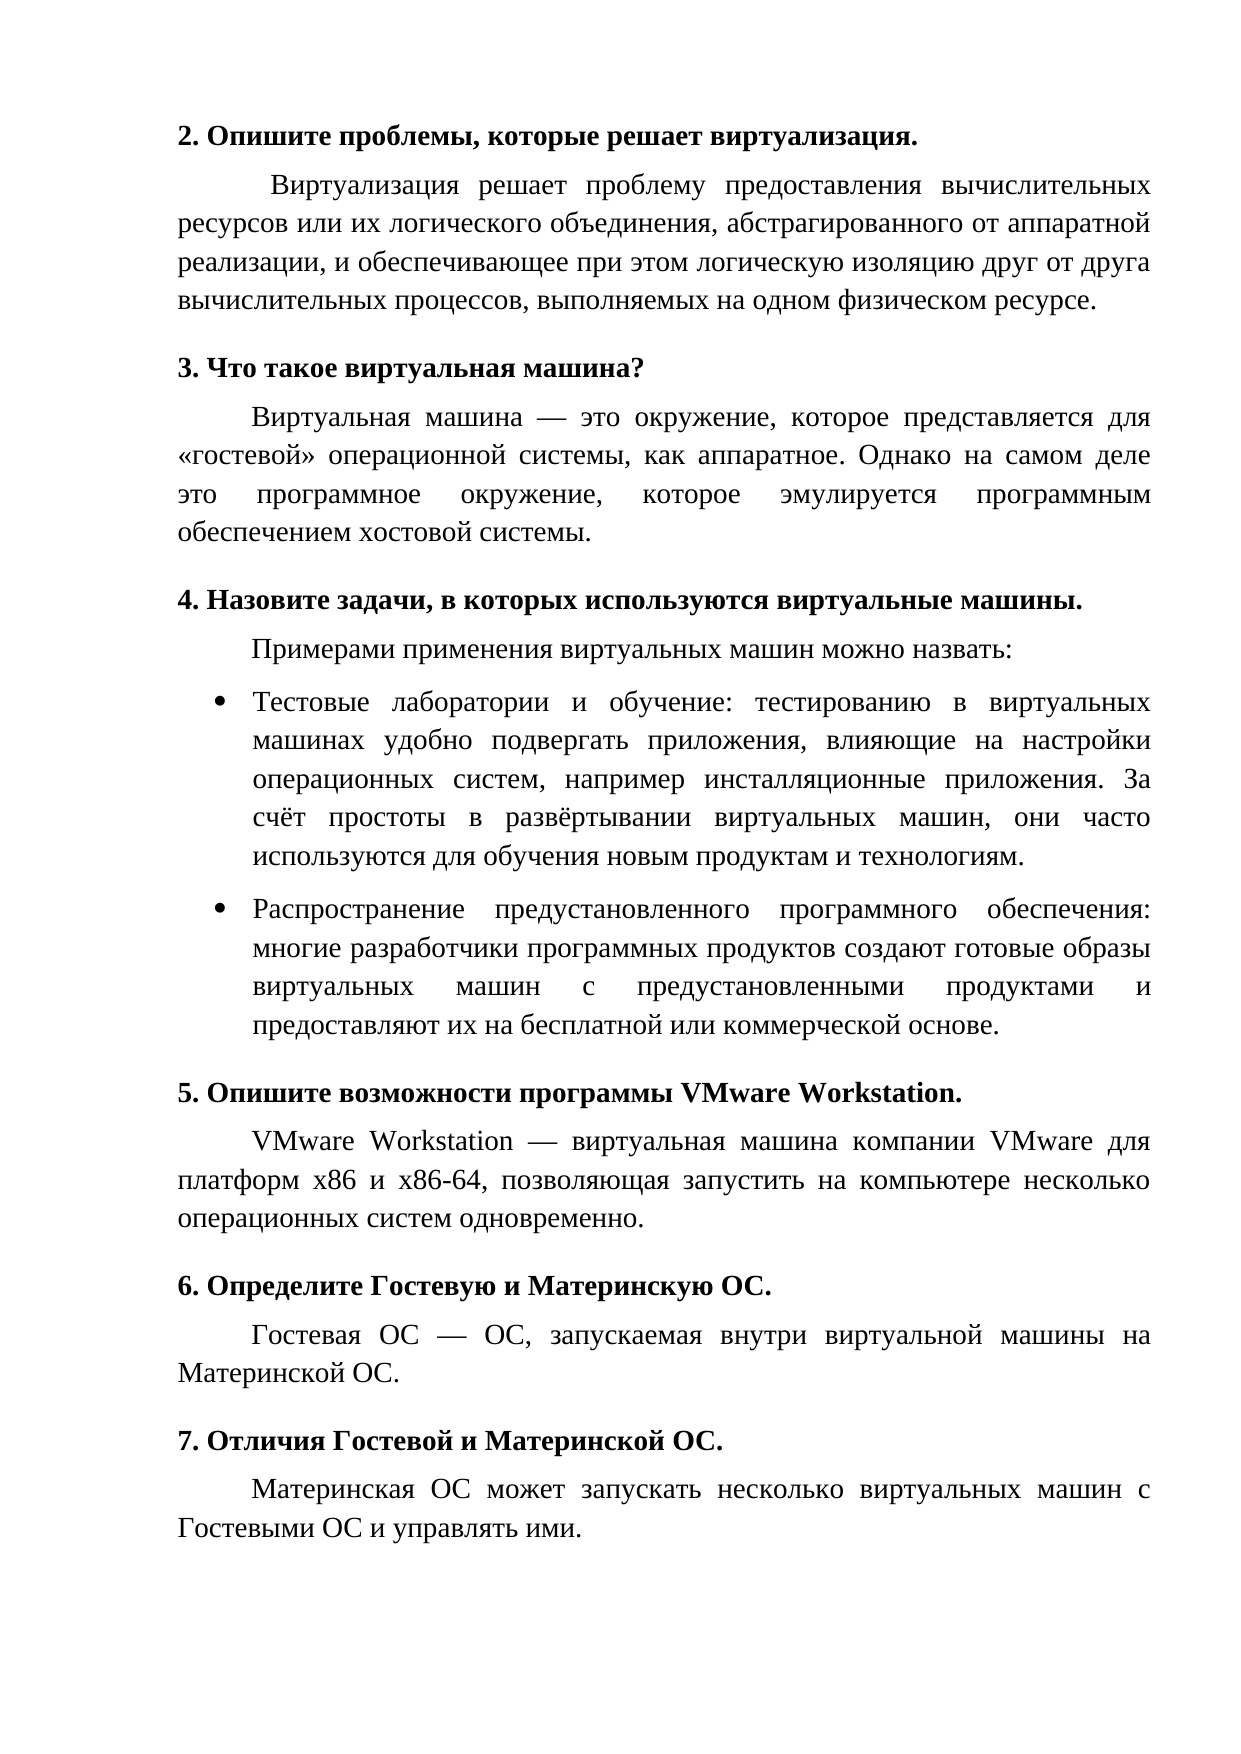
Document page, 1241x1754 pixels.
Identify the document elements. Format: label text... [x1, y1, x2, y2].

subtitle 3. Что такое виртуальная машина? [177, 350, 1152, 384]
text Виртуальная машина — это окружение, которое представляется для «гостевой» операционной системы, как аппаратное. Однако на самом деле это программное окружение, которое эмулируется программным обеспечением хостовой системы. [177, 399, 1152, 548]
text Материнская ОС может запускать несколько виртуальных машин с Гостевыми ОС и управлять ими. [177, 1472, 1152, 1544]
subtitle 7. Отличия Гостевой и Материнской ОС. [177, 1423, 1152, 1457]
text VMware Workstation — виртуальная машина компании VMware для платформ x86 и x86-64, позволяющая запустить на компьютере несколько операционных систем одновременно. [177, 1123, 1152, 1234]
list Распространение предустановленного программного обеспечения: многие разработчики программных продуктов создают готовые образы виртуальных машин с предустановленными продуктами и предоставляют их на бесплатной или коммерческой основе. [215, 891, 1152, 1041]
text Виртуализация решает проблему предоставления вычислительных ресурсов или их логического объединения, абстрагированного от аппаратной реализации, и обеспечивающее при этом логическую изоляцию друг от друга вычислительных процессов, выполняемых на одном физическом ресурсе. [177, 167, 1152, 316]
text Гостевая ОС — ОС, запускаемая внутри виртуальной машины на Материнской ОС. [177, 1317, 1152, 1389]
subtitle 4. Назовите задачи, в которых используются виртуальные машины. [177, 582, 1152, 616]
text Примерами применения виртуальных машин можно назвать: [177, 631, 1152, 664]
subtitle 6. Определите Гостевую и Материнскую ОС. [177, 1268, 1152, 1302]
list Тестовые лаборатории и обучение: тестированию в виртуальных машинах удобно подвергать приложения, влияющие на настройки операционных систем, например инсталляционные приложения. За счёт простоты в развёртывании виртуальных машин, они часто используются для обучения новым продуктам и технологиям. [215, 684, 1152, 872]
subtitle 2. Опишите проблемы, которые решает виртуализация. [177, 118, 1152, 152]
subtitle 5. Опишите возможности программы VMware Workstation. [177, 1075, 1152, 1108]
